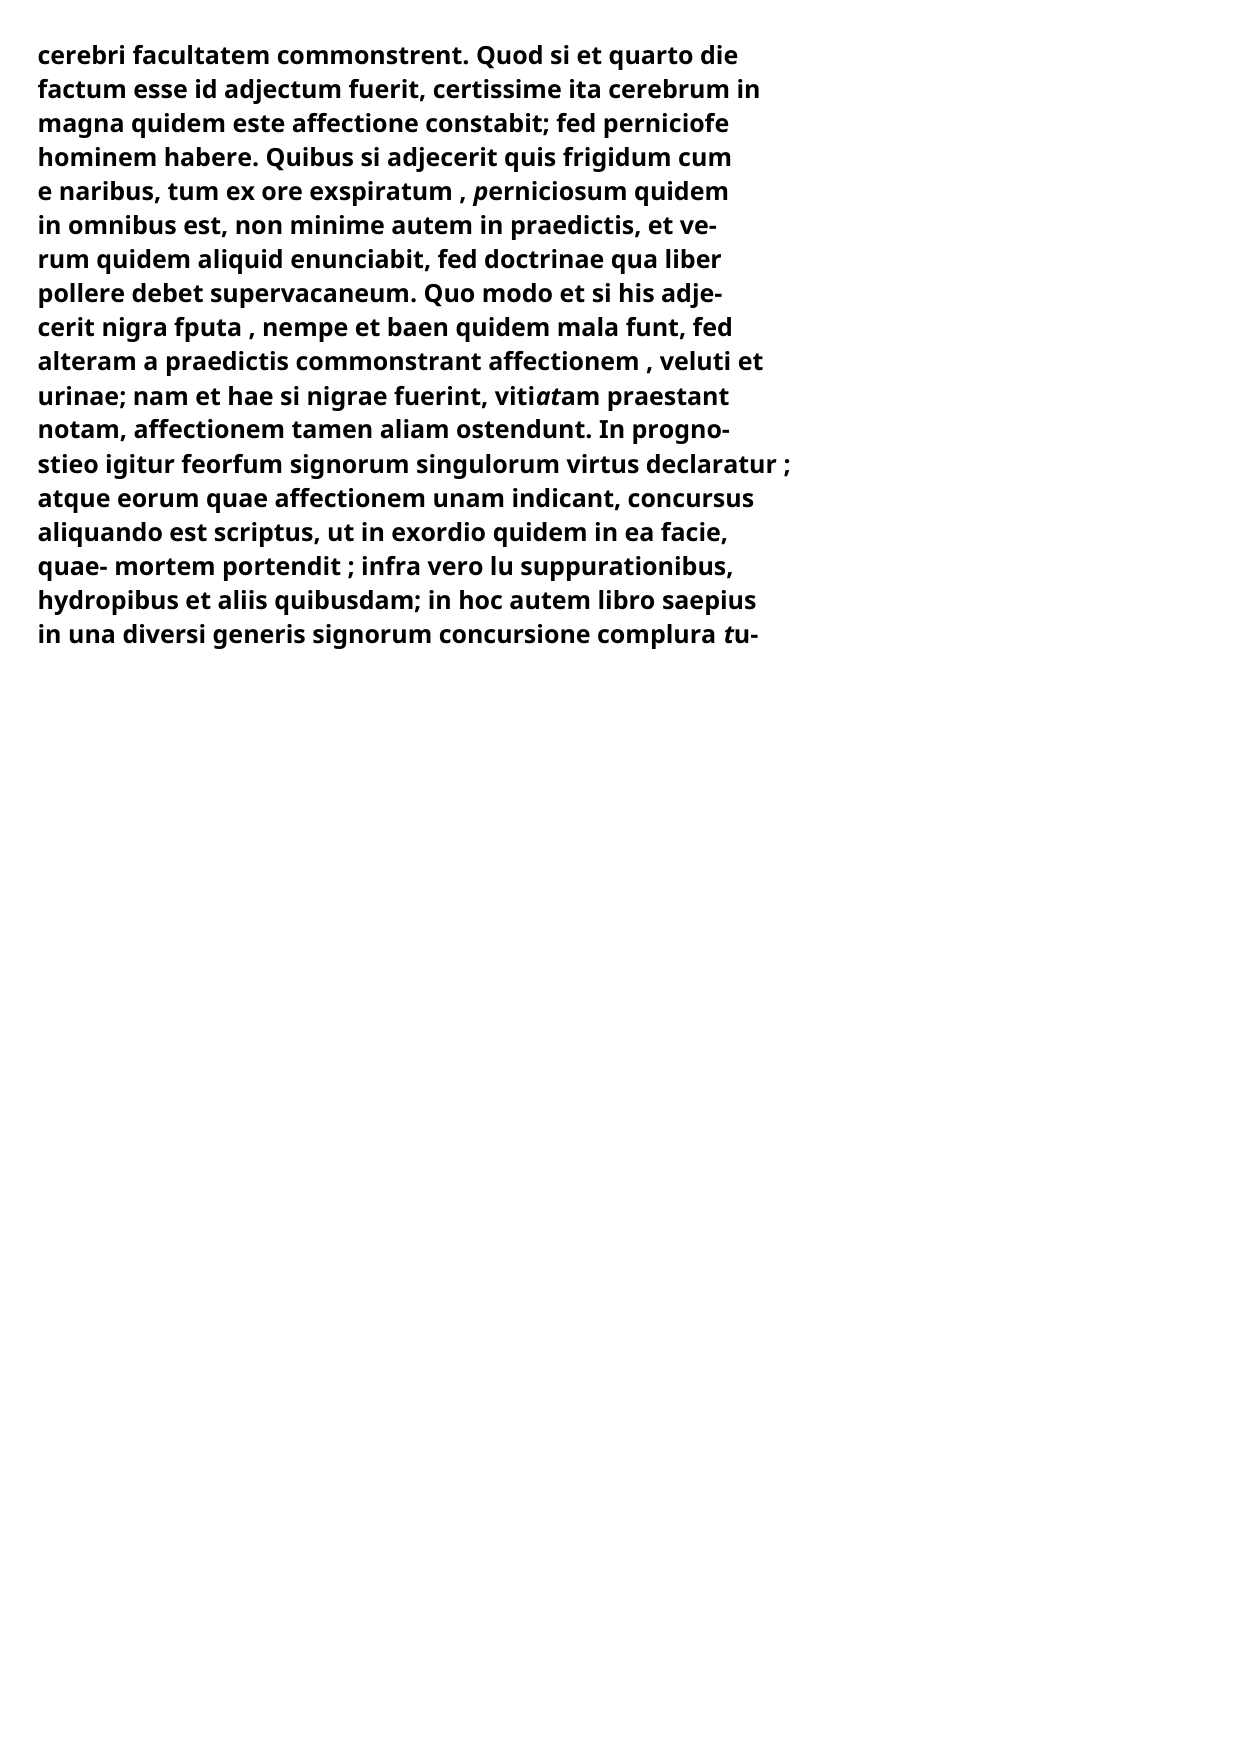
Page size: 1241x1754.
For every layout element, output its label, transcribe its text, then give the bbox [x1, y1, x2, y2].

text cerebri facultatem commonstrent. Quod si et quarto die factum esse id adjectum fuerit, certissime ita cerebrum in magna quidem este affectione constabit; fed perniciofe hominem habere. Quibus si adjecerit quis frigidum cum e naribus, tum ex ore exspiratum , perniciosum quidem in omnibus est, non minime autem in praedictis, et ve- rum quidem aliquid enunciabit, fed doctrinae qua liber pollere debet supervacaneum. Quo modo et si his adje- cerit nigra fputa , nempe et baen quidem mala funt, fed alteram a praedictis commonstrant affectionem , veluti et urinae; nam et hae si nigrae fuerint, vitiatam praestant notam, affectionem tamen aliam ostendunt. In progno- stieo igitur feorfum signorum singulorum virtus declaratur ; atque eorum quae affectionem unam indicant, concursus aliquando est scriptus, ut in exordio quidem in ea facie, quae- mortem portendit ; infra vero lu suppurationibus, hydropibus et aliis quibusdam; in hoc autem libro saepius in una diversi generis signorum concursione complura tu- [37, 37, 1203, 651]
